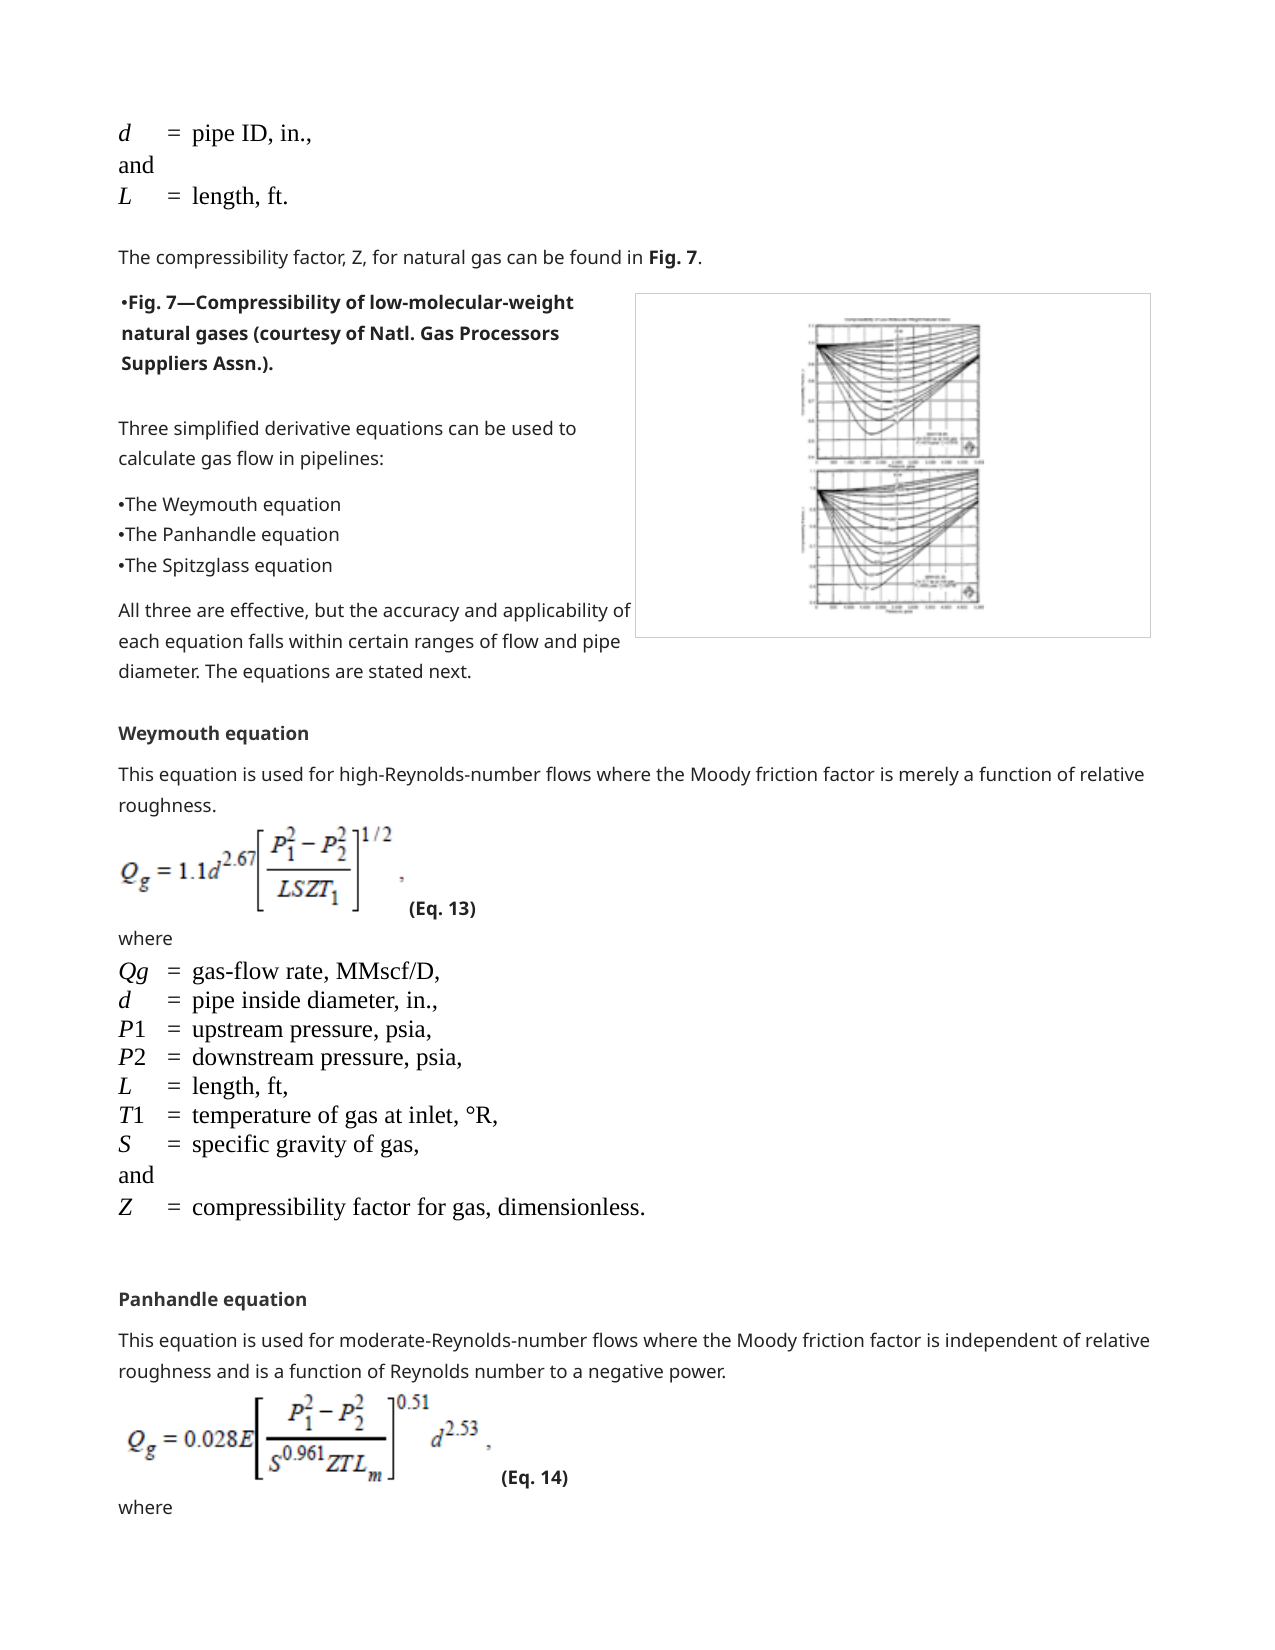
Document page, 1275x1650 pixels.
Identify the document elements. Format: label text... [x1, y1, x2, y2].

table_cell = [167, 1192, 192, 1221]
table_cell = [167, 1100, 192, 1129]
list The Spitzglass equation [118, 552, 635, 578]
table_cell Z [118, 1192, 167, 1221]
table_cell temperature of gas at inlet, °R, [192, 1100, 660, 1129]
table_cell downstream pressure, psia, [192, 1043, 660, 1071]
text The compressibility factor, Z, for natural gas can be found in Fig. 7. [118, 210, 1157, 269]
table_cell d [118, 985, 167, 1014]
table_cell pipe inside diameter, in., [192, 985, 660, 1014]
list The Weymouth equation [118, 491, 635, 516]
table_cell = [167, 118, 192, 147]
table_cell and [118, 147, 167, 181]
table_cell L [118, 181, 167, 210]
table_cell P1 [118, 1014, 167, 1042]
text All three are effective, but the accuracy and applicability of each equation falls within certain ranges of flow and pipe diameter. The equations are stated next. [118, 597, 1157, 684]
list [636, 294, 1150, 637]
table_cell S [118, 1129, 167, 1157]
text This equation is used for moderate-Reynolds-number flows where the Moody friction factor is independent of relative roughness and is a function of Reynolds number to a negative power. (Eq. 14) where [118, 1328, 1157, 1520]
table_header gas-flow rate, MMscf/D, [192, 956, 660, 985]
table_cell = [167, 1071, 192, 1100]
table_cell = [167, 1043, 192, 1071]
table_cell P2 [118, 1043, 167, 1071]
list The Panhandle equation [118, 521, 635, 547]
table_cell [167, 147, 660, 181]
picture [118, 1388, 497, 1485]
table_cell length, ft, [192, 1071, 660, 1100]
table_cell L [118, 1071, 167, 1100]
table_cell upstream pressure, psia, [192, 1014, 660, 1042]
table_cell and [118, 1158, 167, 1192]
table_cell T1 [118, 1100, 167, 1129]
table_header Qg [118, 956, 167, 985]
table_cell [167, 1158, 660, 1192]
picture [118, 822, 404, 915]
table_cell = [167, 1129, 192, 1157]
text This equation is used for high-Reynolds-number flows where the Moody friction factor is merely a function of relative roughness. (Eq. 13) where [118, 762, 1157, 951]
table_cell compressibility factor for gas, dimensionless. [192, 1192, 660, 1221]
table_cell d [118, 118, 167, 147]
table_cell pipe ID, in., [192, 118, 660, 147]
subtitle Panhandle equation [118, 1286, 1157, 1312]
table_cell = [167, 985, 192, 1014]
table_cell = [167, 181, 192, 210]
table_cell length, ft. [192, 181, 660, 210]
table_cell specific gravity of gas, [192, 1129, 660, 1157]
text Three simplified derivative equations can be used to calculate gas flow in pipelines: [118, 381, 635, 471]
table_header = [167, 956, 192, 985]
subtitle Weymouth equation [118, 720, 1157, 746]
list Fig. 7—Compressibility of low-molecular-weight natural gases (courtesy of Natl. Gas Processors Suppliers Assn.). [118, 289, 1154, 376]
picture [801, 318, 985, 635]
table_cell = [167, 1014, 192, 1042]
